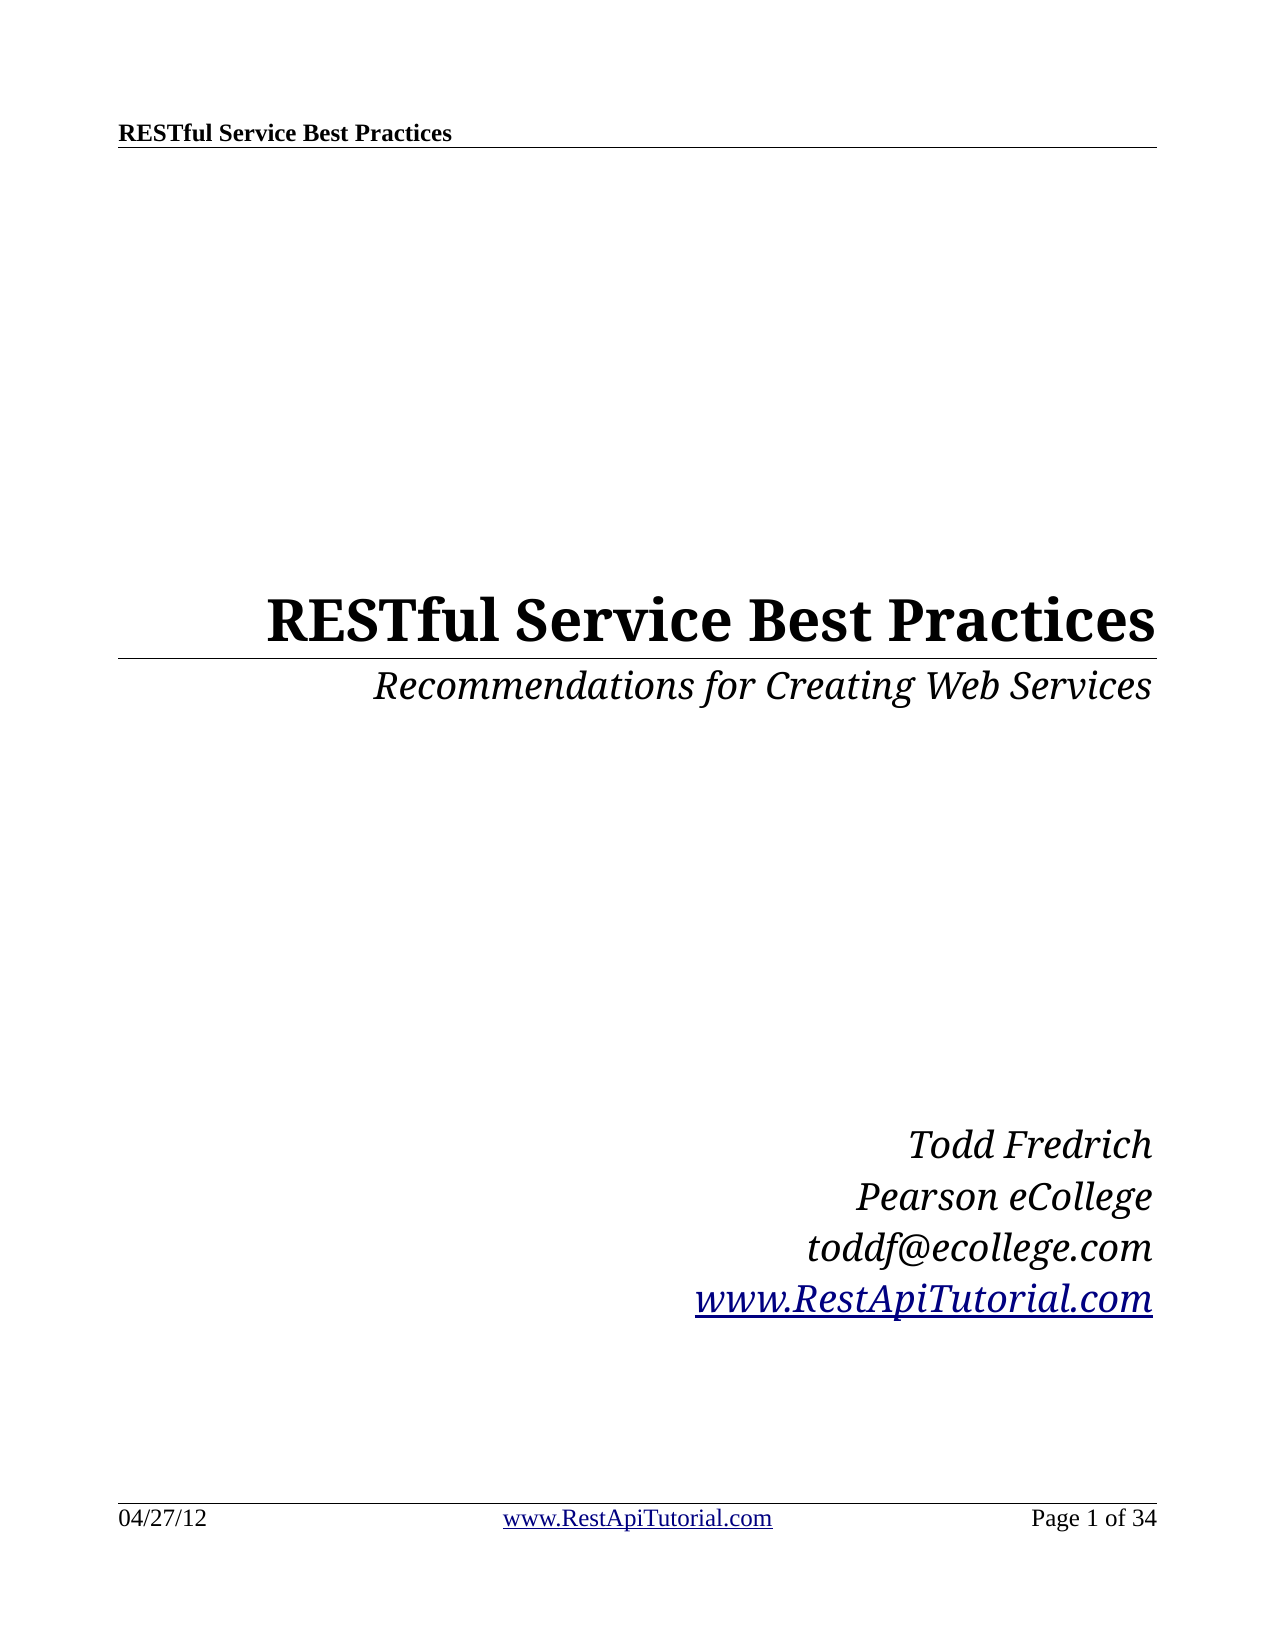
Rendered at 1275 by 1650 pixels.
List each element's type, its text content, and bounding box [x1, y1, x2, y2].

subtitle Todd Fredrich [118, 1119, 1157, 1170]
subtitle toddf@ecollege.com [118, 1221, 1157, 1272]
subtitle www.RestApiTutorial.com [118, 1272, 1157, 1323]
subtitle RESTful Service Best Practices [118, 579, 1157, 658]
subtitle Pearson eCollege [118, 1170, 1157, 1221]
subtitle Recommendations for Creating Web Services [118, 659, 1157, 711]
